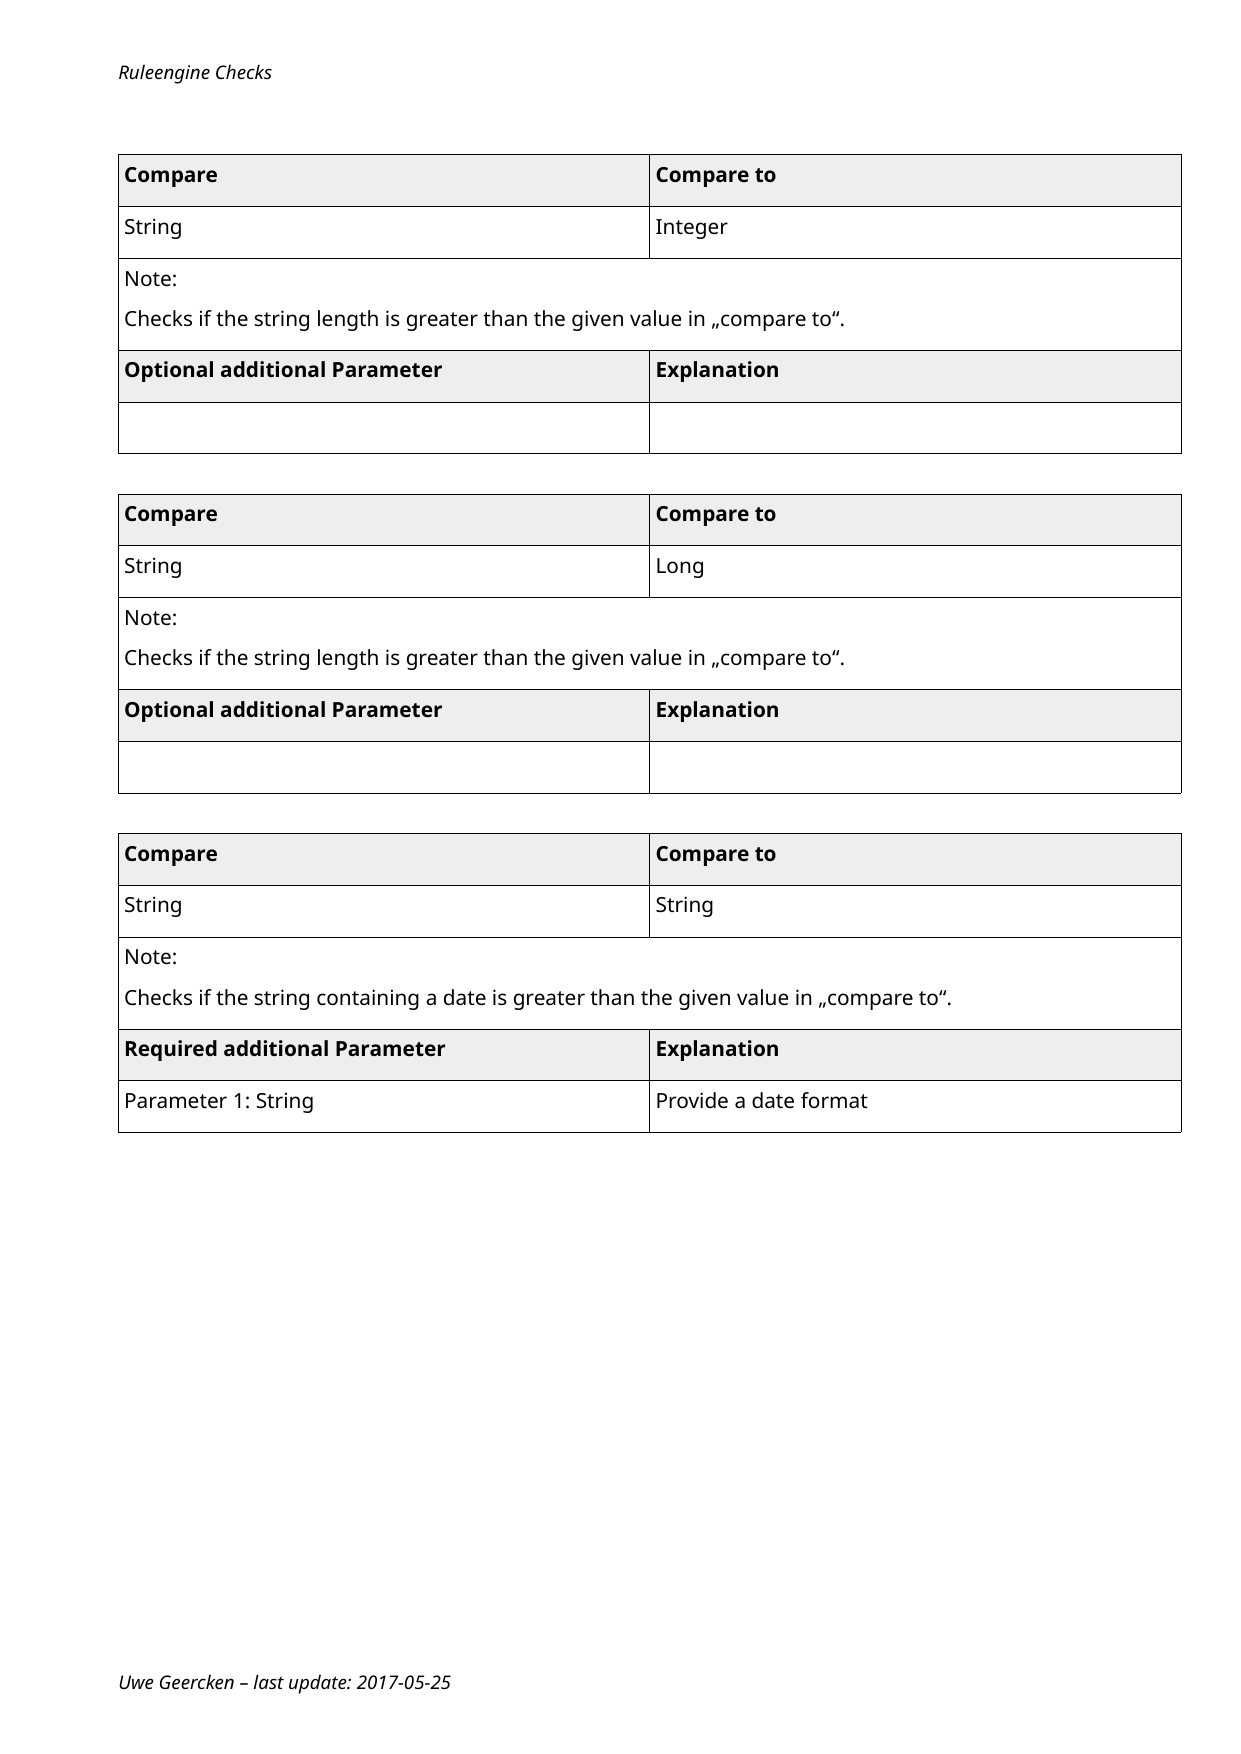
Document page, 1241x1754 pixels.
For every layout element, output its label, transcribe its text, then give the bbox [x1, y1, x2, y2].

table_cell [119, 742, 649, 793]
table_cell Explanation [650, 1030, 1181, 1080]
table_cell Optional additional Parameter [119, 351, 649, 402]
table_header Compare [119, 495, 649, 545]
table_cell String [119, 546, 649, 597]
table_cell Integer [650, 207, 1181, 258]
table_cell [650, 403, 1181, 453]
table_cell String [650, 886, 1181, 937]
table_cell Note: Checks if the string length is greater than the given value in „compare to“. [119, 598, 1181, 689]
table_header Compare to [650, 155, 1181, 206]
table_cell Provide a date format [650, 1081, 1181, 1132]
table_cell Long [650, 546, 1181, 597]
table_cell Explanation [650, 690, 1181, 741]
table_cell [119, 403, 649, 453]
table_cell Note: Checks if the string containing a date is greater than the given value in „compare to“. [119, 938, 1181, 1028]
table_cell Explanation [650, 351, 1181, 402]
table_cell Optional additional Parameter [119, 690, 649, 741]
table_cell String [119, 207, 649, 258]
table_cell Required additional Parameter [119, 1030, 649, 1080]
table_header Compare [119, 834, 649, 885]
table_header Compare to [650, 495, 1181, 545]
table_cell Parameter 1: String [119, 1081, 649, 1132]
table_cell Note: Checks if the string length is greater than the given value in „compare to“. [119, 259, 1181, 350]
table_header Compare to [650, 834, 1181, 885]
table_header Compare [119, 155, 649, 206]
table_cell String [119, 886, 649, 937]
table_cell [650, 742, 1181, 793]
